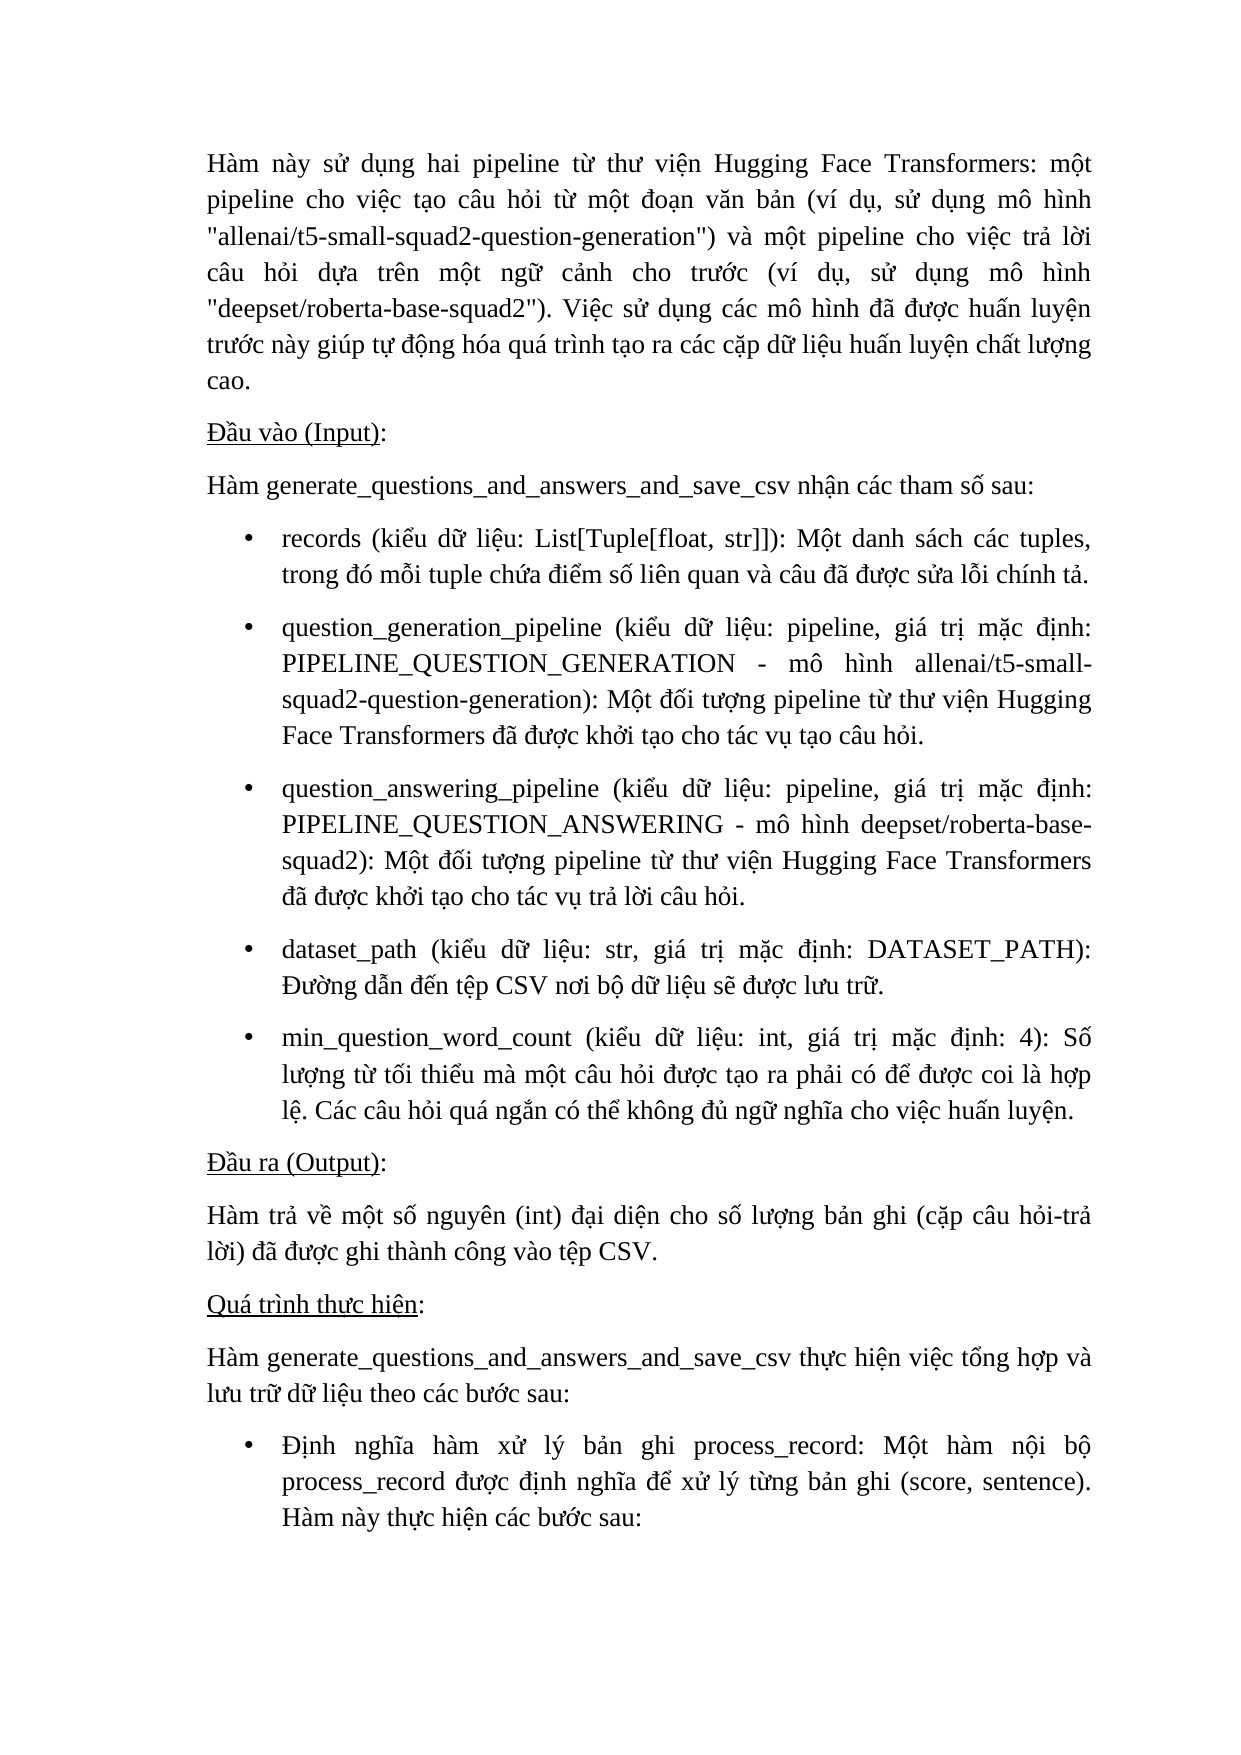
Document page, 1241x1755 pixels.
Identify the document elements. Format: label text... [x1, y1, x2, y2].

text Hàm này sử dụng hai pipeline từ thư viện Hugging Face Transformers: một pipeline cho việc tạo câu hỏi từ một đoạn văn bản (ví dụ, sử dụng mô hình "allenai/t5-small-squad2-question-generation") và một pipeline cho việc trả lời câu hỏi dựa trên một ngữ cảnh cho trước (ví dụ, sử dụng mô hình "deepset/roberta-base-squad2"). Việc sử dụng các mô hình đã được huấn luyện trước này giúp tự động hóa quá trình tạo ra các cặp dữ liệu huấn luyện chất lượng cao. [207, 148, 1093, 395]
text Đầu vào (Input): [207, 417, 1093, 448]
text Hàm generate_questions_and_answers_and_save_csv thực hiện việc tổng hợp và lưu trữ dữ liệu theo các bước sau: [207, 1341, 1093, 1408]
text Đầu ra (Output): [207, 1146, 1093, 1178]
list dataset_path (kiểu dữ liệu: str, giá trị mặc định: DATASET_PATH): Đường dẫn đến tệp CSV nơi bộ dữ liệu sẽ được lưu trữ. [244, 933, 1093, 1000]
list records (kiểu dữ liệu: List[Tuple[float, str]]): Một danh sách các tuples, trong đó mỗi tuple chứa điểm số liên quan và câu đã được sửa lỗi chính tả. [244, 522, 1093, 589]
text Hàm trả về một số nguyên (int) đại diện cho số lượng bản ghi (cặp câu hỏi-trả lời) đã được ghi thành công vào tệp CSV. [207, 1199, 1093, 1266]
list min_question_word_count (kiểu dữ liệu: int, giá trị mặc định: 4): Số lượng từ tối thiểu mà một câu hỏi được tạo ra phải có để được coi là hợp lệ. Các câu hỏi quá ngắn có thể không đủ ngữ nghĩa cho việc huấn luyện. [244, 1022, 1093, 1125]
list question_answering_pipeline (kiểu dữ liệu: pipeline, giá trị mặc định: PIPELINE_QUESTION_ANSWERING - mô hình deepset/roberta-base-squad2): Một đối tượng pipeline từ thư viện Hugging Face Transformers đã được khởi tạo cho tác vụ trả lời câu hỏi. [244, 772, 1093, 911]
text Hàm generate_questions_and_answers_and_save_csv nhận các tham số sau: [207, 469, 1093, 500]
list Định nghĩa hàm xử lý bản ghi process_record: Một hàm nội bộ process_record được định nghĩa để xử lý từng bản ghi (score, sentence). Hàm này thực hiện các bước sau: [244, 1429, 1093, 1533]
list question_generation_pipeline (kiểu dữ liệu: pipeline, giá trị mặc định: PIPELINE_QUESTION_GENERATION - mô hình allenai/t5-small-squad2-question-generation): Một đối tượng pipeline từ thư viện Hugging Face Transformers đã được khởi tạo cho tác vụ tạo câu hỏi. [244, 611, 1093, 750]
text Quá trình thực hiện: [207, 1288, 1093, 1319]
